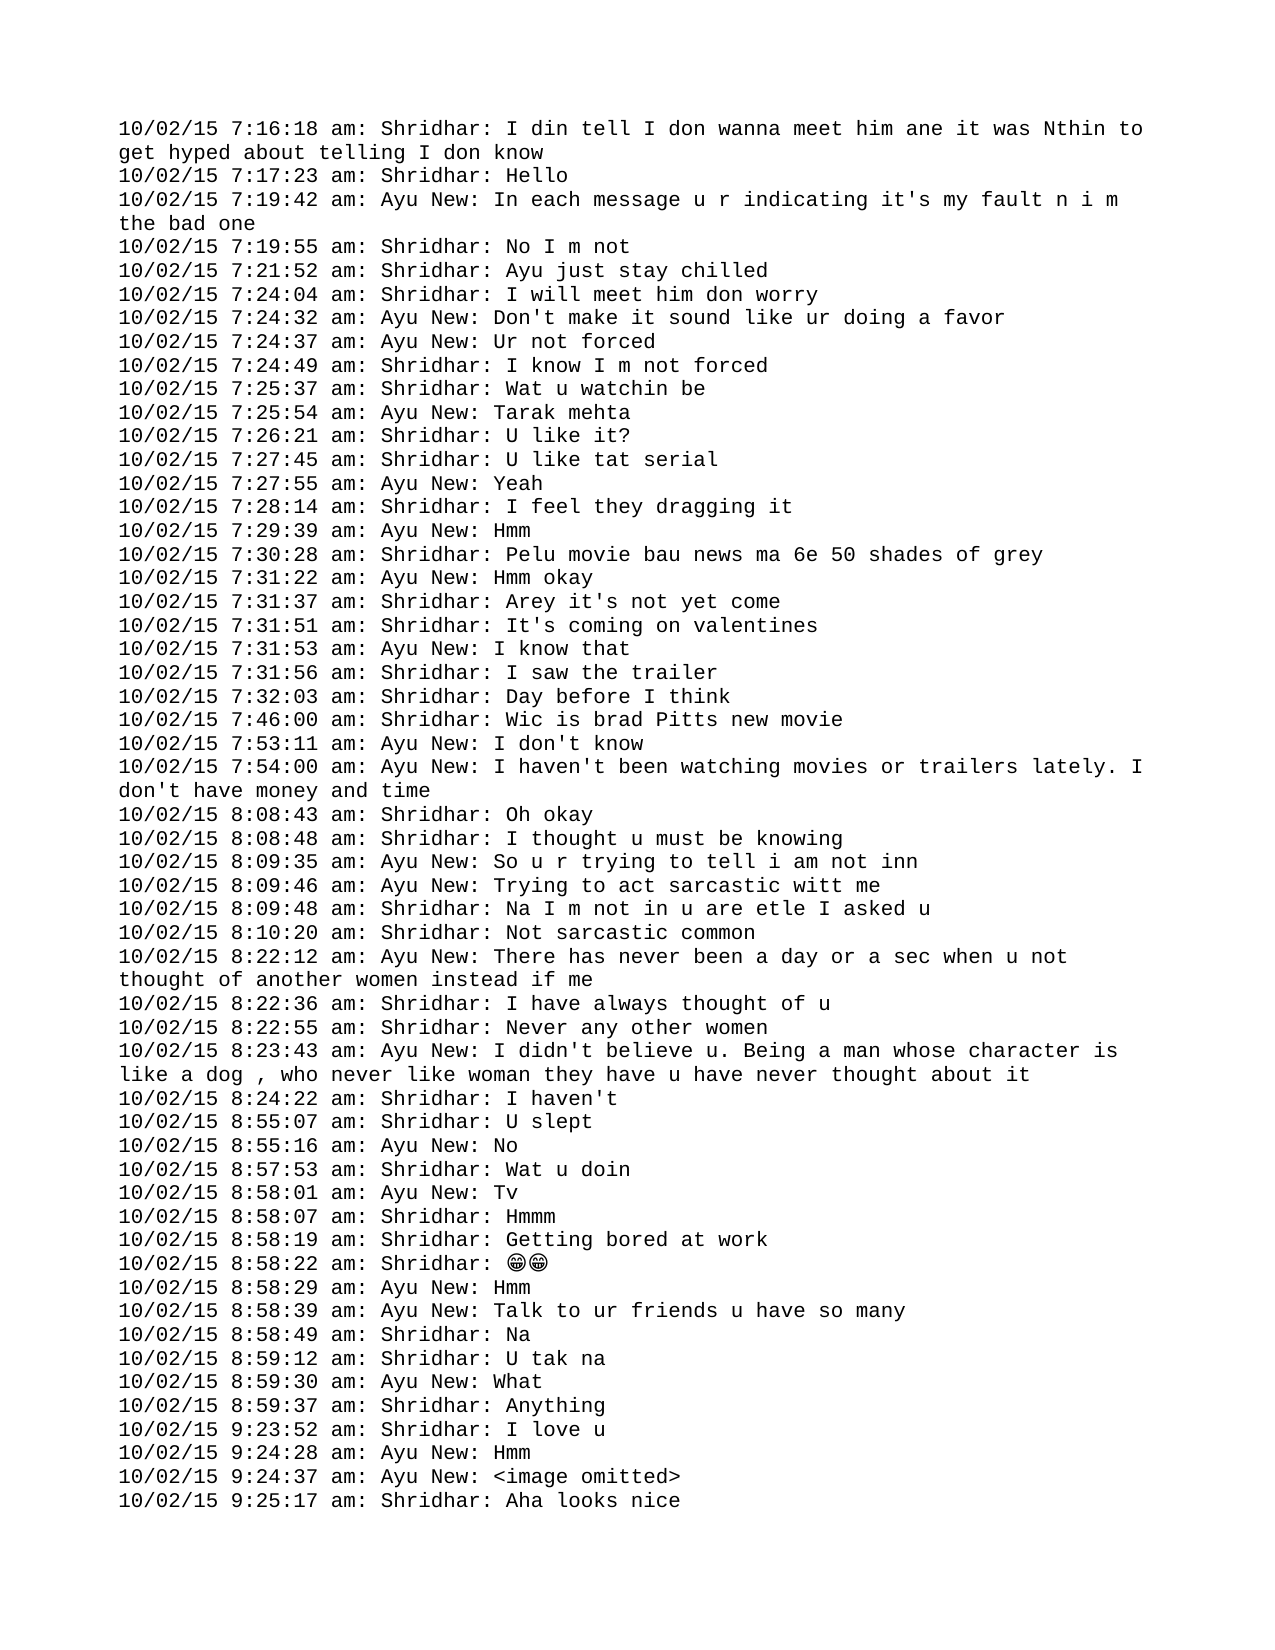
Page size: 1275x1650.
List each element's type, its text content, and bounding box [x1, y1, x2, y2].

text 10/02/15 9:23:52 am: Shridhar: I love u [118, 1419, 1157, 1442]
text 10/02/15 9:25:17 am: Shridhar: Aha looks nice [118, 1489, 1157, 1513]
text 10/02/15 7:24:04 am: Shridhar: I will meet him don worry [118, 284, 1157, 307]
text 10/02/15 7:24:32 am: Ayu New: Don't make it sound like ur doing a favor [118, 307, 1157, 331]
text 10/02/15 7:31:51 am: Shridhar: It's coming on valentines [118, 615, 1157, 638]
text 10/02/15 8:08:43 am: Shridhar: Oh okay [118, 804, 1157, 827]
text 10/02/15 9:24:28 am: Ayu New: Hmm [118, 1442, 1157, 1466]
text 10/02/15 8:57:53 am: Shridhar: Wat u doin [118, 1158, 1157, 1182]
text 10/02/15 7:21:52 am: Shridhar: Ayu just stay chilled [118, 260, 1157, 284]
text 10/02/15 8:58:22 am: Shridhar: 😁😁 [118, 1253, 1157, 1277]
text 10/02/15 8:59:12 am: Shridhar: U tak na [118, 1348, 1157, 1371]
text 10/02/15 8:10:20 am: Shridhar: Not sarcastic common [118, 922, 1157, 946]
text 10/02/15 8:55:16 am: Ayu New: No [118, 1135, 1157, 1158]
text 10/02/15 7:31:53 am: Ayu New: I know that [118, 638, 1157, 662]
text 10/02/15 7:54:00 am: Ayu New: I haven't been watching movies or trailers lately. I don't have money and time [118, 757, 1157, 804]
text 10/02/15 8:09:35 am: Ayu New: So u r trying to tell i am not inn [118, 851, 1157, 875]
text 10/02/15 9:24:37 am: Ayu New: <image omitted> [118, 1466, 1157, 1489]
text 10/02/15 8:22:12 am: Ayu New: There has never been a day or a sec when u not thought of another women instead if me [118, 946, 1157, 993]
text 10/02/15 7:17:23 am: Shridhar: Hello [118, 165, 1157, 189]
text 10/02/15 8:08:48 am: Shridhar: I thought u must be knowing [118, 827, 1157, 851]
text 10/02/15 8:22:36 am: Shridhar: I have always thought of u [118, 993, 1157, 1017]
text 10/02/15 8:59:37 am: Shridhar: Anything [118, 1395, 1157, 1419]
text 10/02/15 8:24:22 am: Shridhar: I haven't [118, 1088, 1157, 1111]
text 10/02/15 8:58:01 am: Ayu New: Tv [118, 1182, 1157, 1206]
text 10/02/15 8:58:29 am: Ayu New: Hmm [118, 1277, 1157, 1300]
text 10/02/15 7:26:21 am: Shridhar: U like it? [118, 426, 1157, 449]
text 10/02/15 8:22:55 am: Shridhar: Never any other women [118, 1017, 1157, 1040]
text 10/02/15 7:46:00 am: Shridhar: Wic is brad Pitts new movie [118, 709, 1157, 733]
text 10/02/15 7:29:39 am: Ayu New: Hmm [118, 520, 1157, 544]
text 10/02/15 7:30:28 am: Shridhar: Pelu movie bau news ma 6e 50 shades of grey [118, 544, 1157, 567]
text 10/02/15 7:19:42 am: Ayu New: In each message u r indicating it's my fault n i m the bad one [118, 189, 1157, 236]
text 10/02/15 7:25:54 am: Ayu New: Tarak mehta [118, 402, 1157, 426]
text 10/02/15 8:58:07 am: Shridhar: Hmmm [118, 1206, 1157, 1229]
text 10/02/15 7:31:56 am: Shridhar: I saw the trailer [118, 662, 1157, 686]
text 10/02/15 8:55:07 am: Shridhar: U slept [118, 1111, 1157, 1135]
text 10/02/15 8:58:19 am: Shridhar: Getting bored at work [118, 1229, 1157, 1253]
text 10/02/15 7:53:11 am: Ayu New: I don't know [118, 733, 1157, 757]
text 10/02/15 7:24:37 am: Ayu New: Ur not forced [118, 331, 1157, 354]
text 10/02/15 7:31:22 am: Ayu New: Hmm okay [118, 567, 1157, 591]
text 10/02/15 7:25:37 am: Shridhar: Wat u watchin be [118, 378, 1157, 402]
text 10/02/15 7:27:55 am: Ayu New: Yeah [118, 473, 1157, 496]
text 10/02/15 7:32:03 am: Shridhar: Day before I think [118, 686, 1157, 709]
text 10/02/15 8:09:46 am: Ayu New: Trying to act sarcastic witt me [118, 875, 1157, 898]
text 10/02/15 8:58:39 am: Ayu New: Talk to ur friends u have so many [118, 1300, 1157, 1324]
text 10/02/15 8:23:43 am: Ayu New: I didn't believe u. Being a man whose character is like a dog , who never like woman they have u have never thought about it [118, 1040, 1157, 1088]
text 10/02/15 7:31:37 am: Shridhar: Arey it's not yet come [118, 591, 1157, 615]
text 10/02/15 8:09:48 am: Shridhar: Na I m not in u are etle I asked u [118, 898, 1157, 922]
text 10/02/15 7:27:45 am: Shridhar: U like tat serial [118, 449, 1157, 473]
text 10/02/15 8:59:30 am: Ayu New: What [118, 1371, 1157, 1395]
text 10/02/15 8:58:49 am: Shridhar: Na [118, 1324, 1157, 1348]
text 10/02/15 7:24:49 am: Shridhar: I know I m not forced [118, 354, 1157, 378]
text 10/02/15 7:19:55 am: Shridhar: No I m not [118, 236, 1157, 260]
text 10/02/15 7:28:14 am: Shridhar: I feel they dragging it [118, 496, 1157, 520]
text 10/02/15 7:16:18 am: Shridhar: I din tell I don wanna meet him ane it was Nthin to get hyped about telling I don know [118, 118, 1157, 165]
